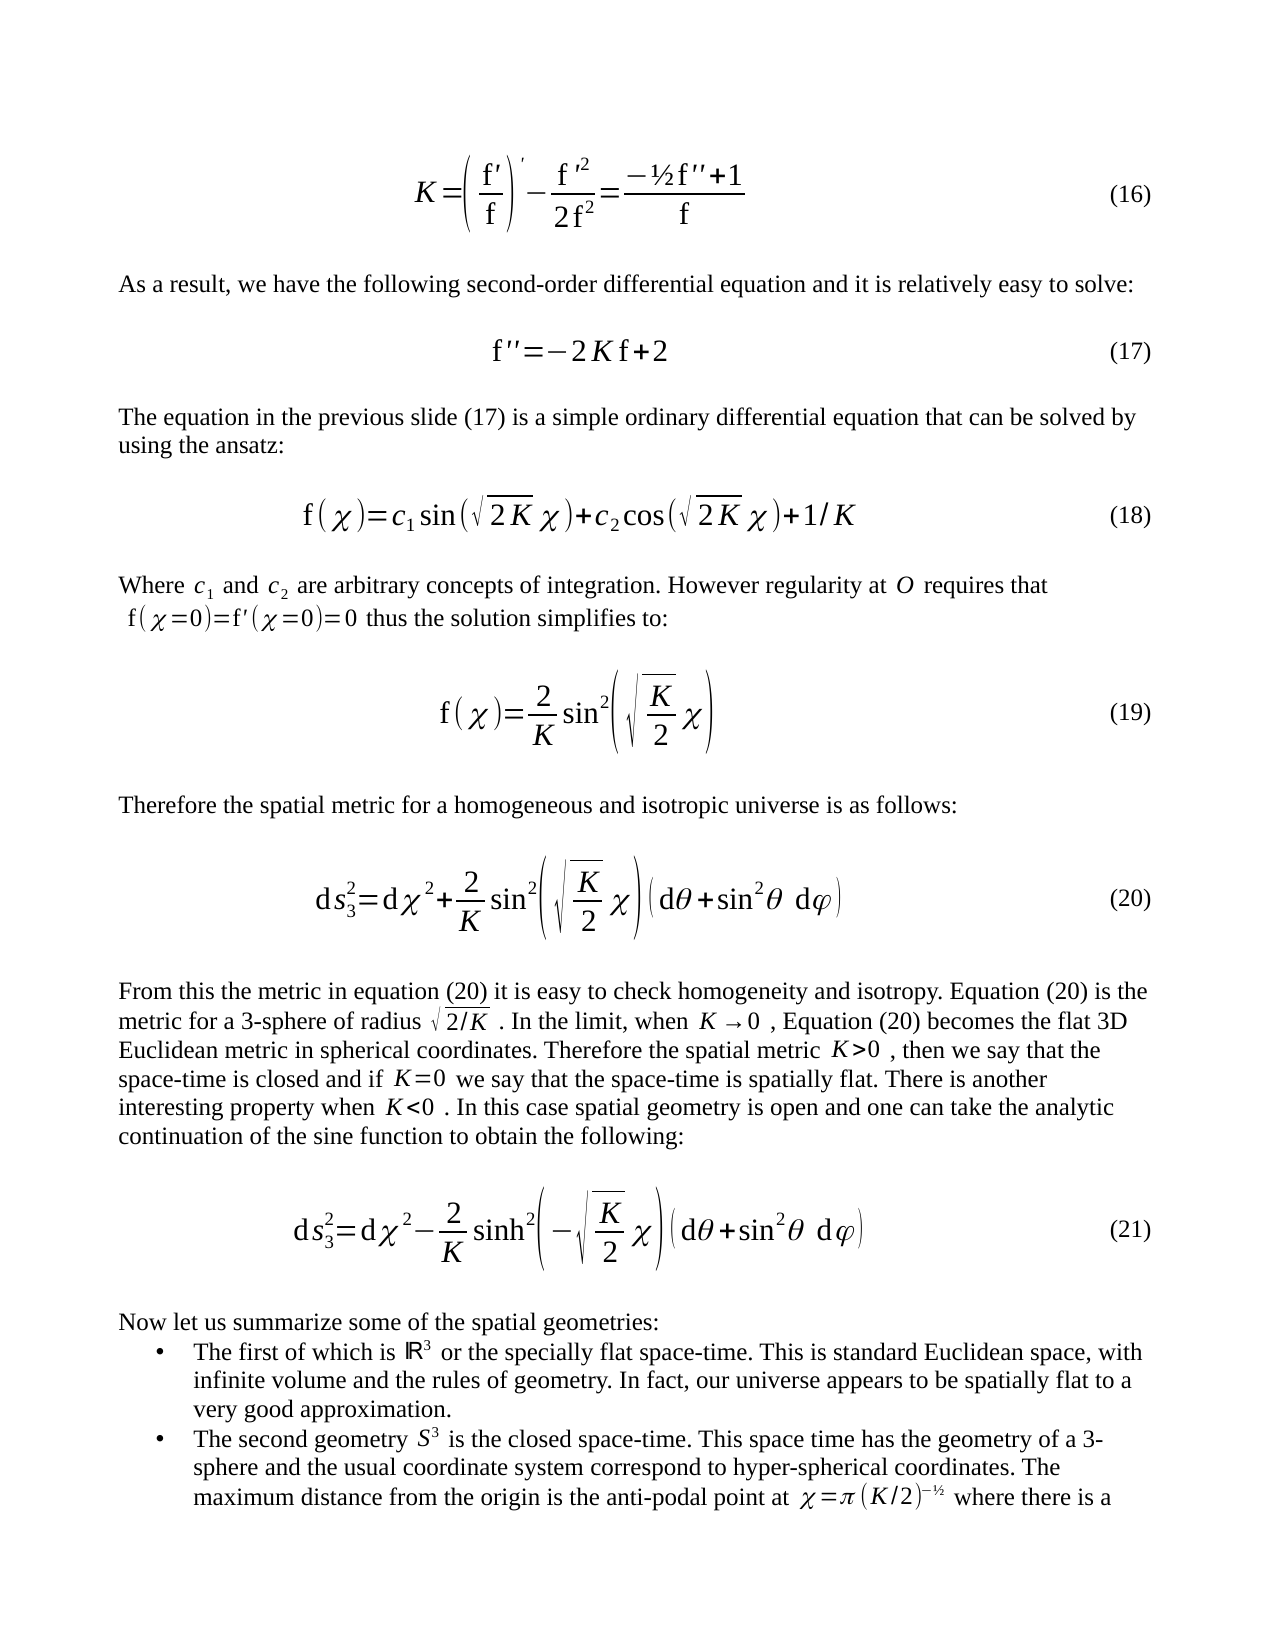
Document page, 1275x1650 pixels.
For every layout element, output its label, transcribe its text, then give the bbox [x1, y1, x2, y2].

table_header (20) [1041, 848, 1157, 948]
text Therefore the spatial metric for a homogeneous and isotropic universe is as follows: [118, 790, 1157, 819]
table_header (21) [1041, 1179, 1157, 1278]
table_header [118, 327, 1041, 373]
table_header (16) [1041, 147, 1157, 241]
list The first of which isor the specially flat space-time. This is standard Euclidean space, with infinite volume and the rules of geometry. In fact, our universe appears to be spatially flat to a very good approximation. [156, 1336, 1157, 1423]
table_header [118, 1179, 1041, 1278]
table_header [118, 147, 1041, 241]
table_header [118, 662, 1041, 762]
table_header (19) [1041, 662, 1157, 762]
list The second geometryis the closed space-time. This space time has the geometry of a 3-sphere and the usual coordinate system correspond to hyper-spherical coordinates. The maximum distance from the origin is the anti-podal point atwhere there is a coordinate singularity. The volume of the sphere is finite:. The closed space exhibits non-euclidean features for example the interior angles of a triangle add toand the Pythagorean theorem reads. [156, 1423, 1157, 1512]
text As a result, we have the following second-order differential equation and it is relatively easy to solve: [118, 269, 1157, 298]
table_header (18) [1041, 488, 1157, 541]
text Whereandare arbitrary concepts of integration. However regularity atrequires thatthus the solution simplifies to: [118, 570, 1157, 633]
text Now let us summarize some of the spatial geometries: [118, 1307, 1157, 1336]
table_header [118, 488, 1041, 541]
text The equation in the previous slide (17) is a simple ordinary differential equation that can be solved by using the ansatz: [118, 402, 1157, 459]
table_header [118, 848, 1041, 948]
table_header (17) [1041, 327, 1157, 373]
text From this the metric in equation (20) it is easy to check homogeneity and isotropy. Equation (20) is the metric for a 3-sphere of radius. In the limit, when, Equation (20) becomes the flat 3D Euclidean metric in spherical coordinates. Therefore the spatial metric, then we say that the space-time is closed and ifwe say that the space-time is spatially flat. There is another interesting property when. In this case spatial geometry is open and one can take the analytic continuation of the sine function to obtain the following: [118, 976, 1157, 1150]
